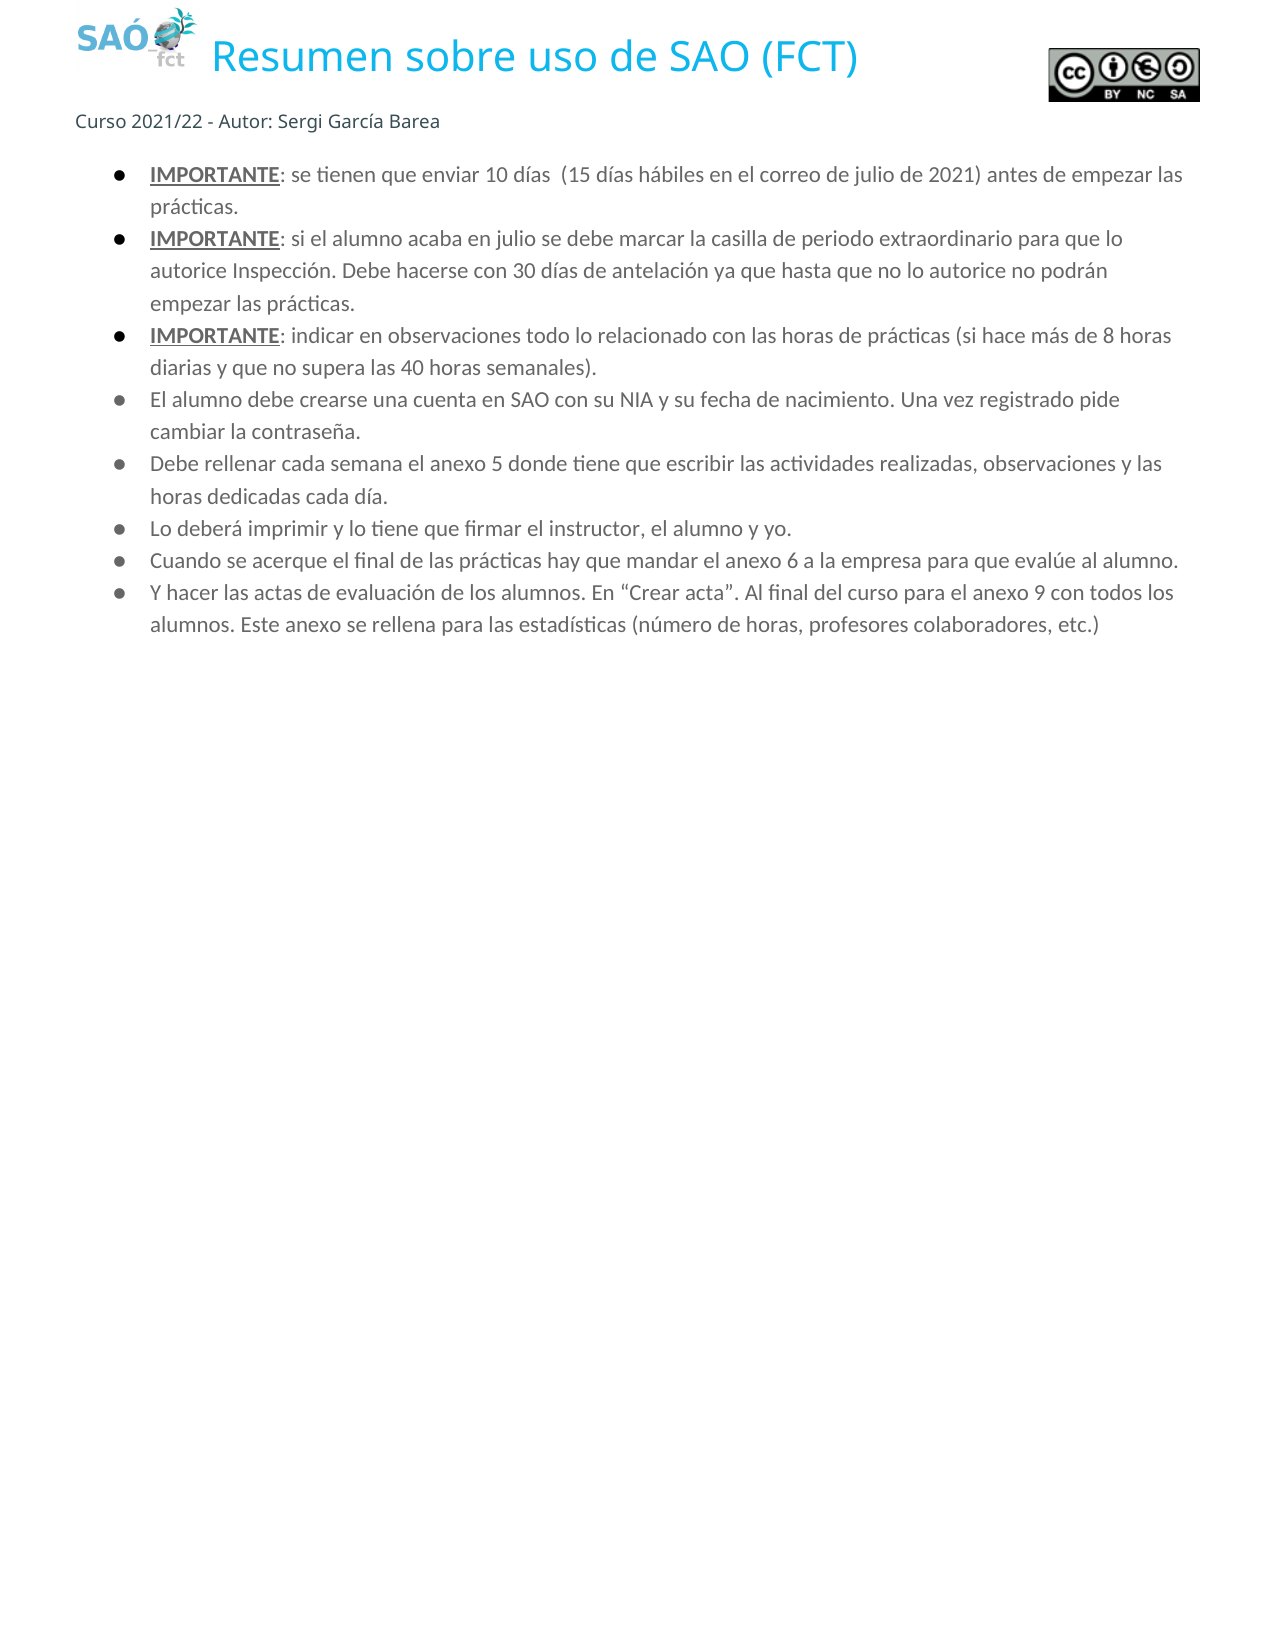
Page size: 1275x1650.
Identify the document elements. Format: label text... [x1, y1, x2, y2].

list Debe rellenar cada semana el anexo 5 donde tiene que escribir las actividades realizadas, observaciones y las horas dedicadas cada día. [112, 449, 1191, 510]
list Lo deberá imprimir y lo tiene que firmar el instructor, el alumno y yo. [112, 514, 1191, 542]
list IMPORTANTE: indicar en observaciones todo lo relacionado con las horas de prácticas (si hace más de 8 horas diarias y que no supera las 40 horas semanales). [112, 321, 1191, 381]
picture [75, 0, 200, 72]
list Cuando se acerque el final de las prácticas hay que mandar el anexo 6 a la empresa para que evalúe al alumno. [112, 546, 1191, 574]
list Y hacer las actas de evaluación de los alumnos. En “Crear acta”. Al final del curso para el anexo 9 con todos los alumnos. Este anexo se rellena para las estadísticas (número de horas, profesores colaboradores, etc.) [112, 578, 1191, 638]
list El alumno debe crearse una cuenta en SAO con su NIA y su fecha de nacimiento. Una vez registrado pide cambiar la contraseña. [112, 385, 1191, 445]
picture [1048, 48, 1200, 102]
list IMPORTANTE: si el alumno acaba en julio se debe marcar la casilla de periodo extraordinario para que lo autorice Inspección. Debe hacerse con 30 días de antelación ya que hasta que no lo autorice no podrán empezar las prácticas. [112, 224, 1191, 317]
list IMPORTANTE: se tienen que enviar 10 días (15 días hábiles en el correo de julio de 2021) antes de empezar las prácticas. [112, 160, 1191, 220]
